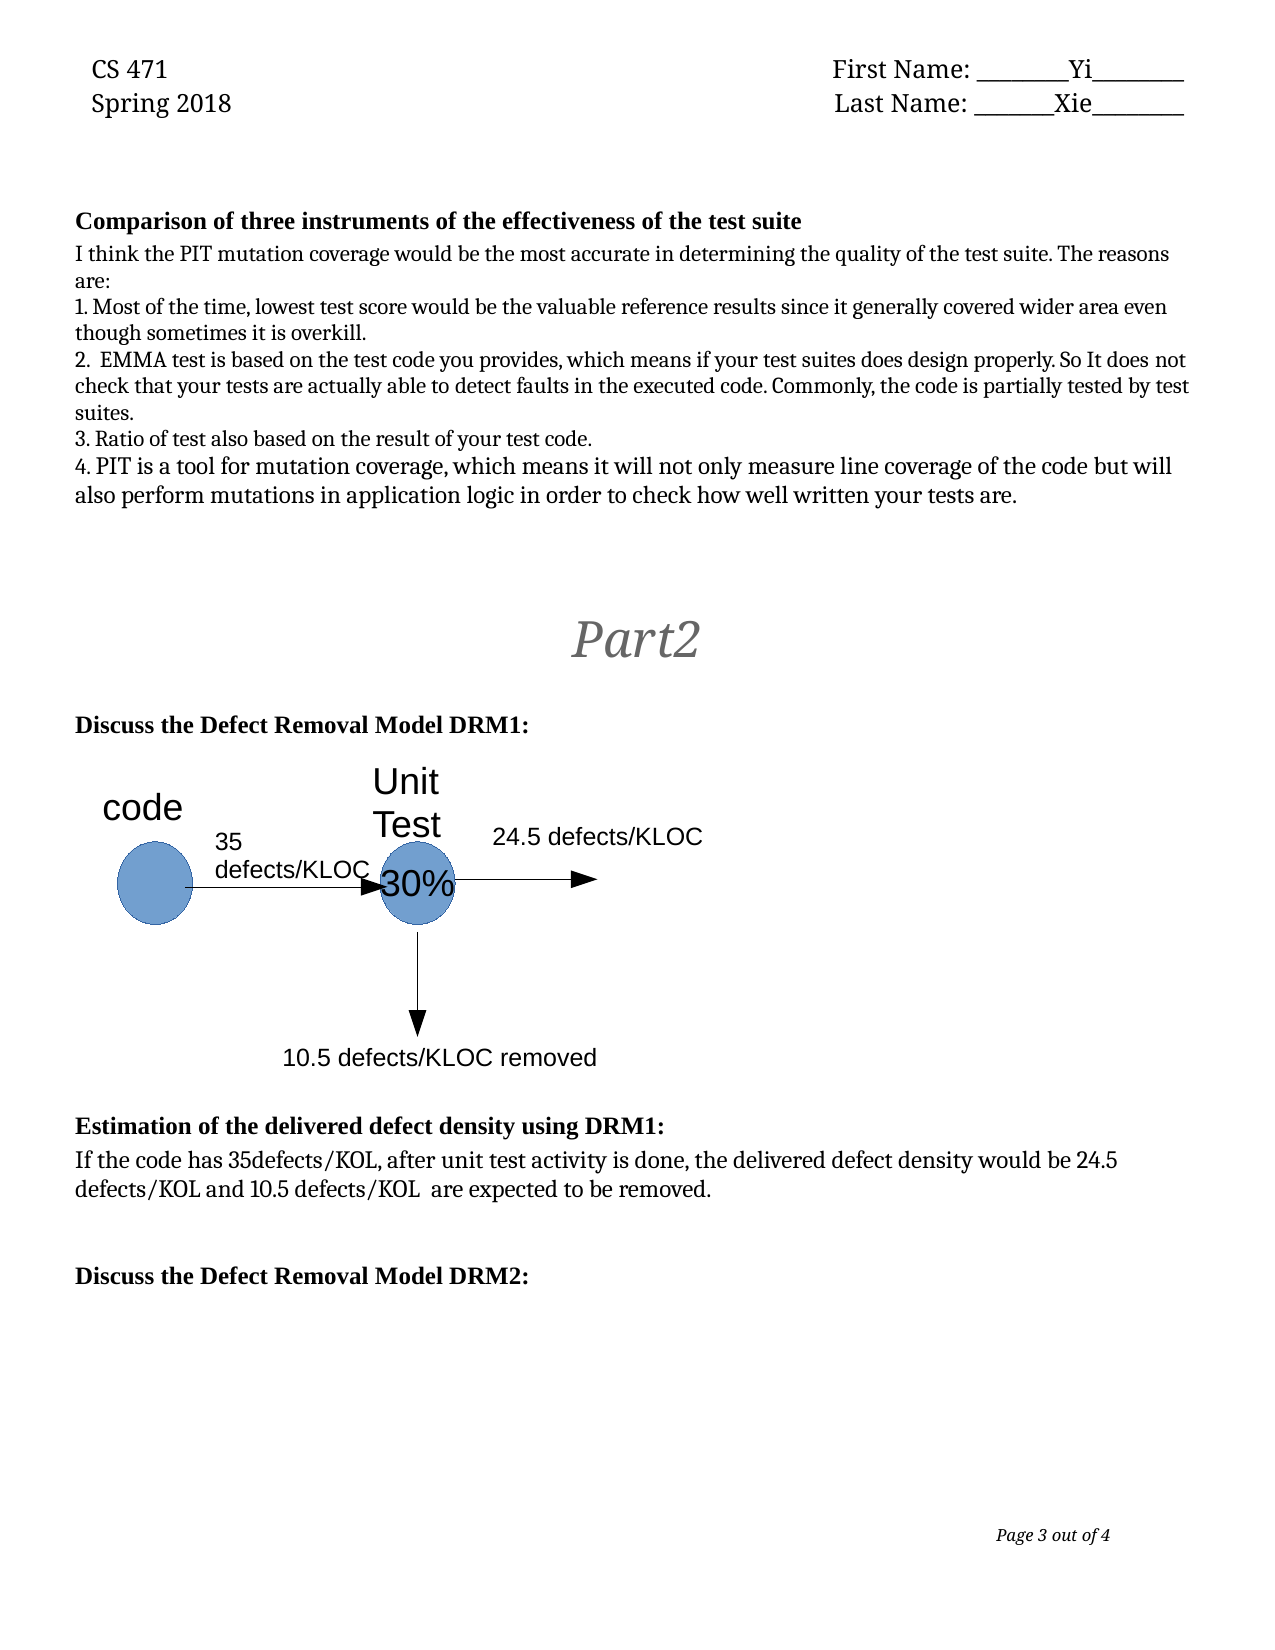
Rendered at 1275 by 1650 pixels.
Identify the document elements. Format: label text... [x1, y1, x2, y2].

text I think the PIT mutation coverage would be the most accurate in determining the quality of the test suite. The reasons are: [75, 241, 1200, 294]
subtitle Discuss the Defect Removal Model DRM1: [75, 710, 1200, 738]
text If the code has 35defects/KOL, after unit test activity is done, the delivered defect density would be 24.5 defects/KOL and 10.5 defects/KOL are expected to be removed. [75, 1146, 1200, 1203]
text 4. PIT is a tool for mutation coverage, which means it will not only measure line coverage of the code but will also perform mutations in application logic in order to check how well written your tests are. [75, 452, 1200, 509]
text 1. Most of the time, lowest test score would be the valuable reference results since it generally covered wider area even though sometimes it is overkill. [75, 294, 1200, 347]
text 2. EMMA test is based on the test code you provides, which means if your test suites does design properly. So It does not check that your tests are actually able to detect faults in the executed code. Commonly, the code is partially tested by test suites. [75, 347, 1200, 426]
subtitle Discuss the Defect Removal Model DRM2: [75, 1261, 1200, 1289]
subtitle Estimation of the delivered defect density using DRM1: [75, 1111, 1200, 1139]
text 3. Ratio of test also based on the result of your test code. [75, 426, 1200, 452]
subtitle Part2 [75, 604, 1200, 673]
subtitle Comparison of three instruments of the effectiveness of the test suite [75, 206, 1200, 235]
